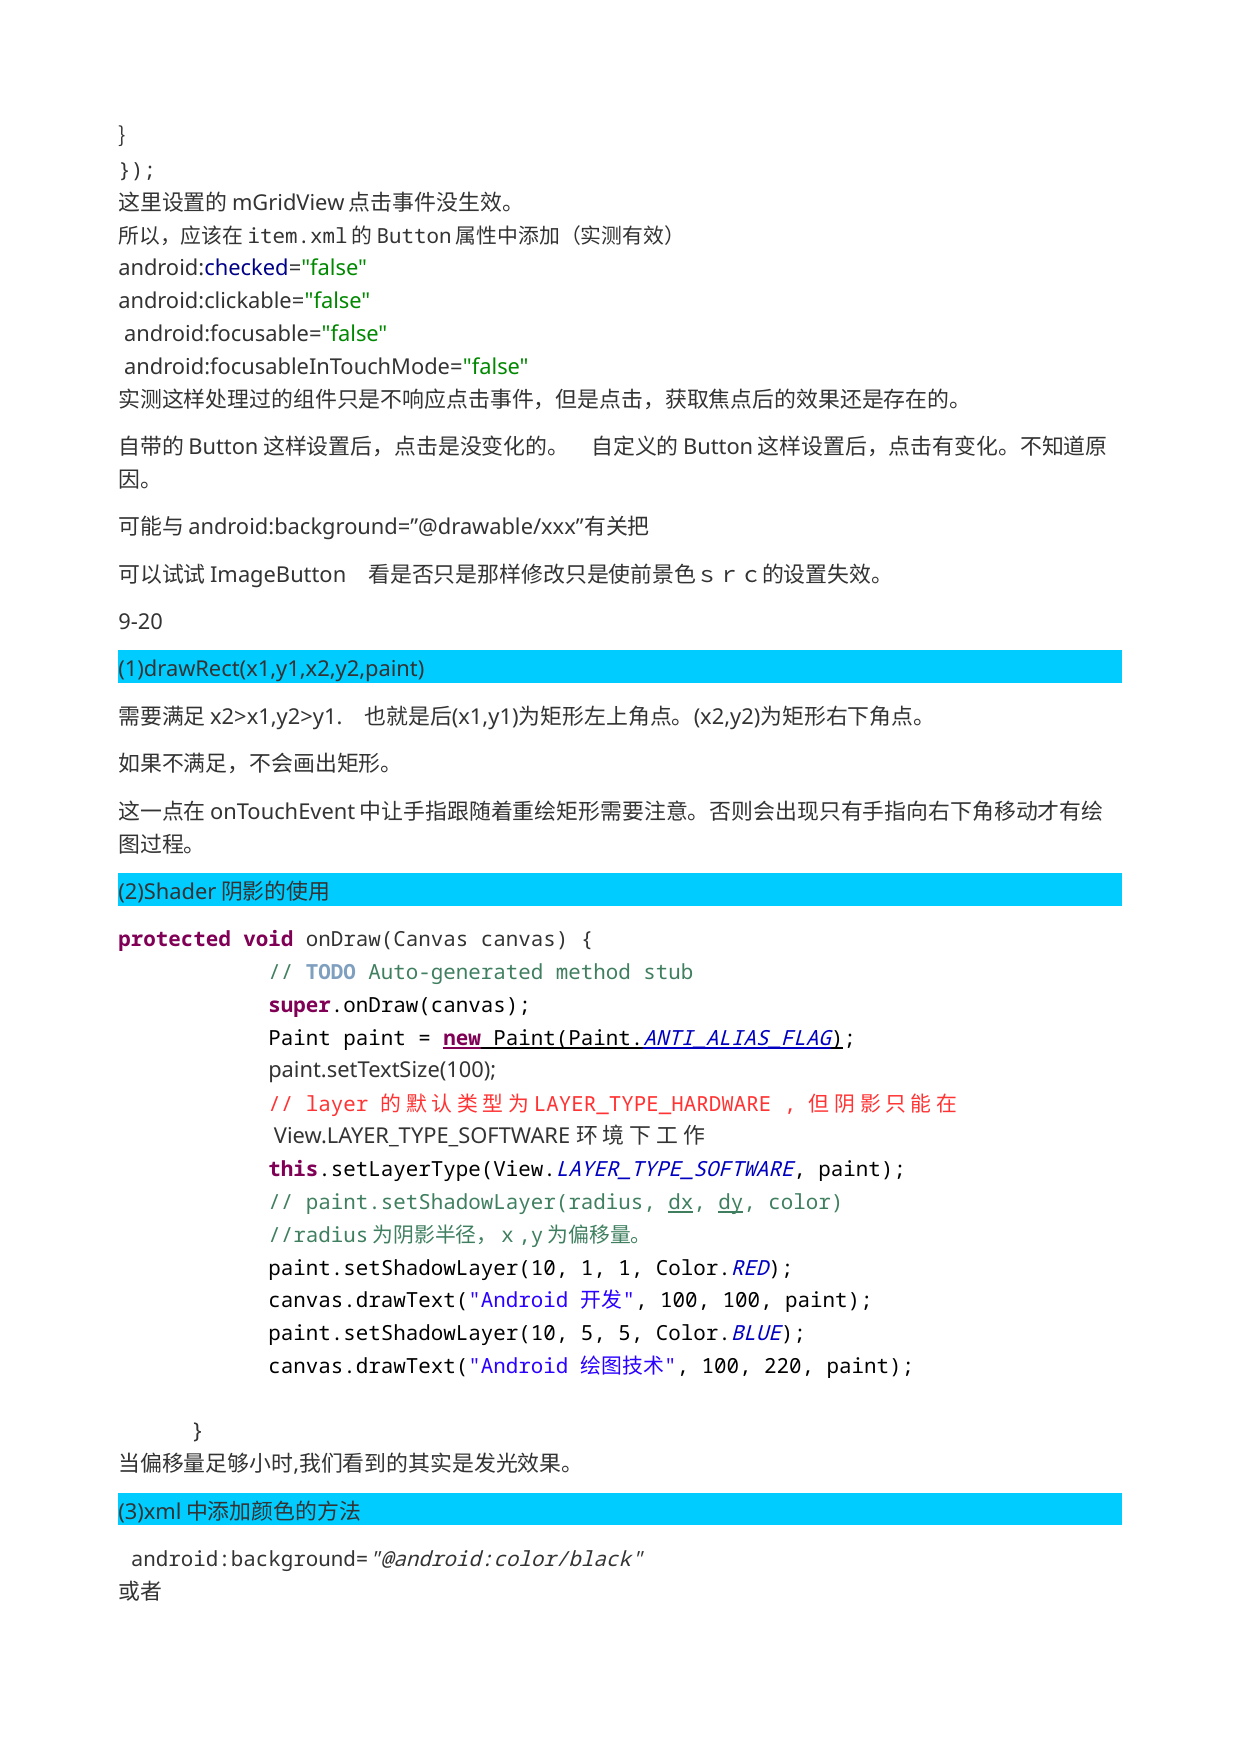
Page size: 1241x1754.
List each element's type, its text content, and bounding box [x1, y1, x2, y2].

text }); [118, 151, 1122, 184]
text super.onDraw(canvas); [118, 986, 1122, 1019]
text // layer 的 默 认 类 型 为 LAYER_TYPE_HARDWARE , 但 阴 影 只 能 在 [118, 1084, 1122, 1117]
text android:clickable="false" [118, 282, 1122, 315]
text 自带的Button这样设置后，点击是没变化的。 自定义的Button这样设置后，点击有变化。不知道原因。 [118, 428, 1122, 494]
text paint.setShadowLayer(10, 1, 1, Color.RED); [118, 1248, 1122, 1281]
text paint.setTextSize(100); [118, 1051, 1122, 1084]
text this.setLayerType(View.LAYER_TYPE_SOFTWARE, paint); [118, 1150, 1122, 1183]
text (3)xml中添加颜色的方法 [118, 1493, 1122, 1525]
text 需要满足x2>x1,y2>y1. 也就是后(x1,y1)为矩形左上角点。(x2,y2)为矩形右下角点。 [118, 698, 1122, 731]
text android:checked="false" [118, 249, 1122, 282]
text 如果不满足，不会画出矩形。 [118, 745, 1122, 778]
text 或者 [118, 1573, 1122, 1606]
text (2)Shader阴影的使用 [118, 873, 1122, 906]
text protected void onDraw(Canvas canvas) { [118, 920, 1122, 953]
text 9-20 [118, 603, 1122, 636]
text 当偏移量足够小时,我们看到的其实是发光效果。 [118, 1445, 1122, 1478]
text canvas.drawText("Android 开发", 100, 100, paint); [118, 1281, 1122, 1314]
text 所以，应该在item.xml的Button属性中添加（实测有效） [118, 217, 1122, 249]
text android:focusableInTouchMode="false" [118, 348, 1122, 381]
text paint.setShadowLayer(10, 5, 5, Color.BLUE); [118, 1314, 1122, 1347]
text // paint.setShadowLayer(radius, dx, dy, color) [118, 1183, 1122, 1216]
text 这一点在onTouchEvent中让手指跟随着重绘矩形需要注意。否则会出现只有手指向右下角移动才有绘图过程。 [118, 793, 1122, 858]
text } [118, 1412, 1122, 1445]
text ｝ [118, 118, 1122, 151]
text 可以试试ImageButton 看是否只是那样修改只是使前景色ｓｒｃ的设置失效。 [118, 556, 1122, 588]
text canvas.drawText("Android 绘图技术", 100, 220, paint); [118, 1347, 1122, 1379]
text //radius为阴影半径，ｘ,y为偏移量。 [118, 1216, 1122, 1248]
text View.LAYER_TYPE_SOFTWARE 环 境 下 工 作 [118, 1117, 1122, 1150]
text (1)drawRect(x1,y1,x2,y2,paint) [118, 650, 1122, 683]
text 这里设置的mGridView点击事件没生效。 [118, 184, 1122, 217]
text 实测这样处理过的组件只是不响应点击事件，但是点击，获取焦点后的效果还是存在的。 [118, 381, 1122, 413]
text // TODO Auto-generated method stub [118, 953, 1122, 986]
text android:focusable="false" [118, 315, 1122, 348]
text android:background="@android:color/black" [118, 1540, 1122, 1573]
text Paint paint = new Paint(Paint.ANTI_ALIAS_FLAG); [118, 1019, 1122, 1051]
text 可能与android:background=”@drawable/xxx”有关把 [118, 508, 1122, 541]
